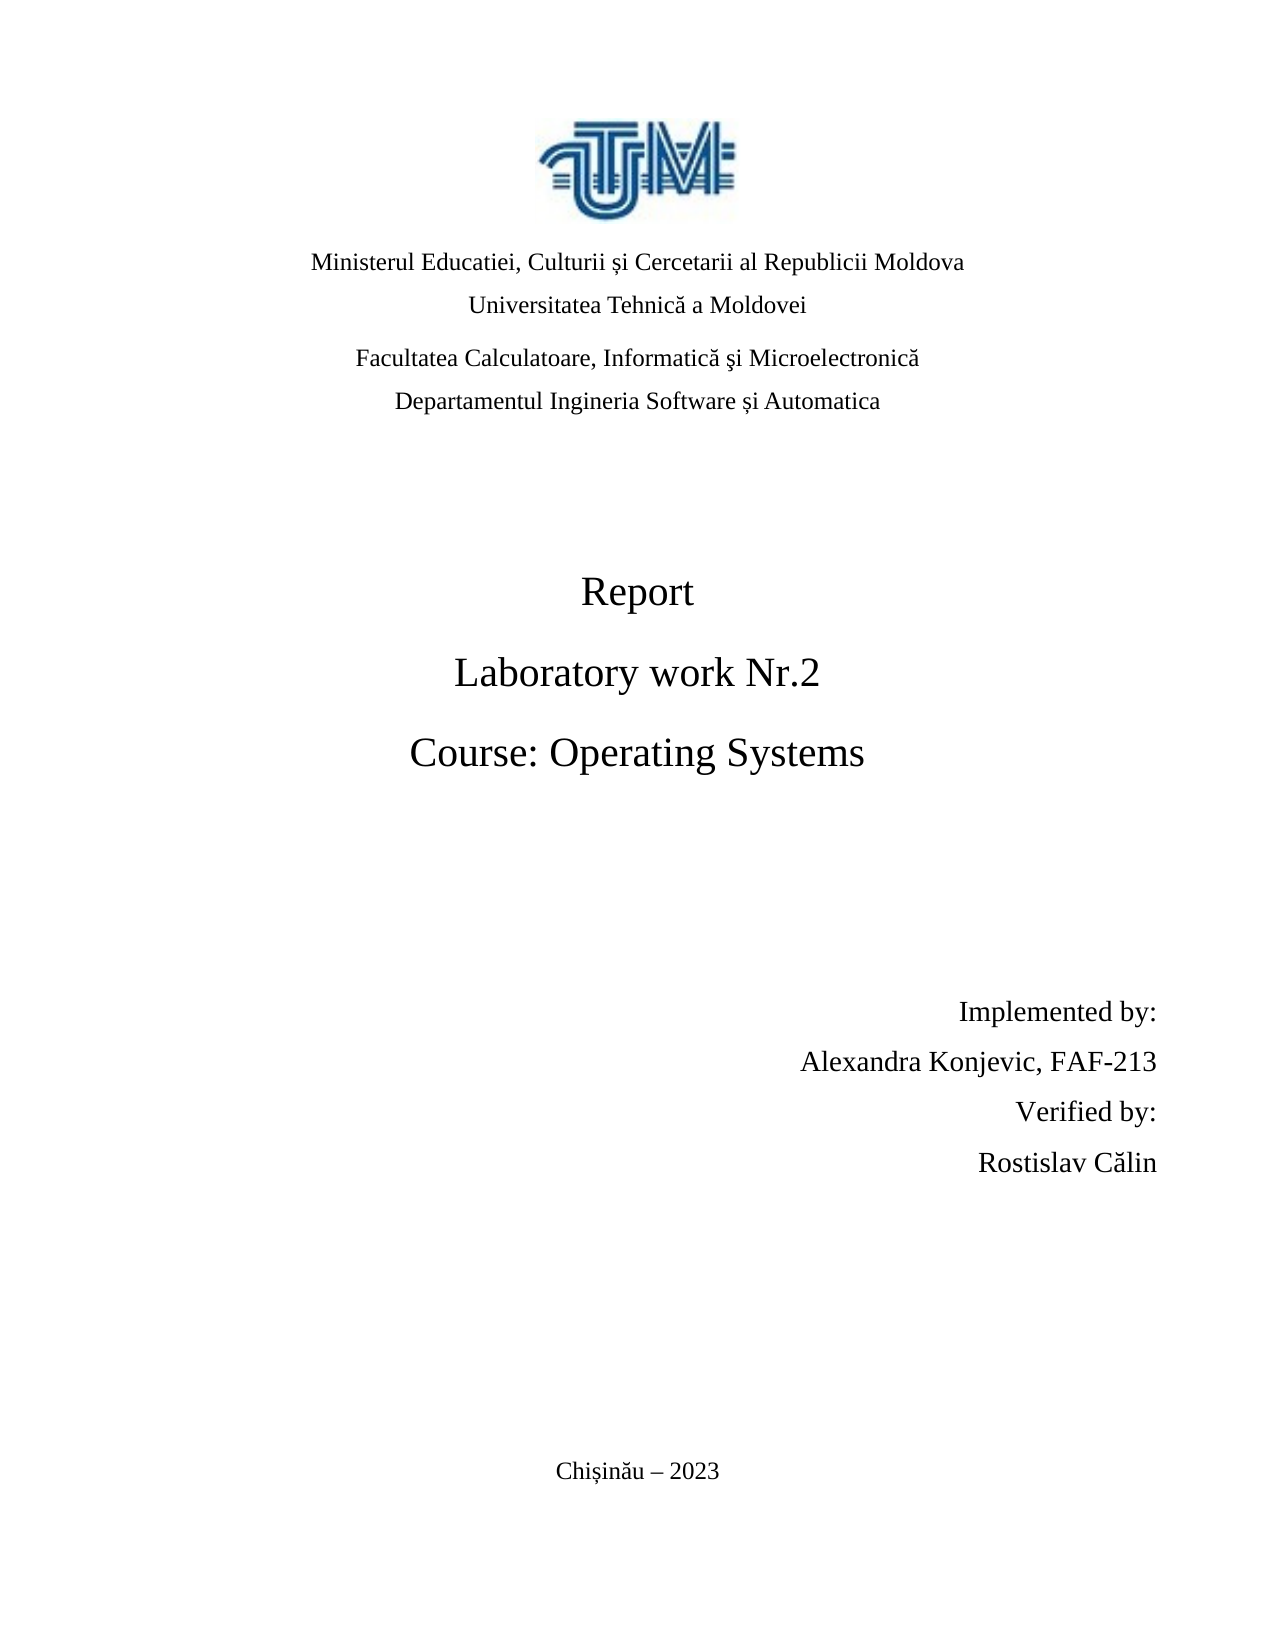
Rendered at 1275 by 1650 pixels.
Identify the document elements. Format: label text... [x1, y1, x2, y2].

text Rostislav Călin [118, 1145, 1157, 1178]
text Implemented by: [118, 994, 1157, 1027]
subtitle Course: Operating Systems [280, 728, 994, 776]
text Verified by: [118, 1094, 1157, 1128]
text Chișinău – 2023 [281, 1456, 994, 1484]
picture [535, 118, 741, 224]
text Alexandra Konjevic, FAF-213 [118, 1044, 1157, 1078]
text Facultatea Calculatoare, Informatică şi Microelectronică Departamentul Ingineria Software și Automatica [281, 343, 994, 414]
subtitle Laboratory work Nr.2 [280, 647, 994, 695]
text Ministerul Educatiei, Culturii și Cercetarii al Republicii Moldova Universitatea Tehnică a Moldovei [281, 247, 994, 319]
subtitle Report [280, 567, 994, 615]
